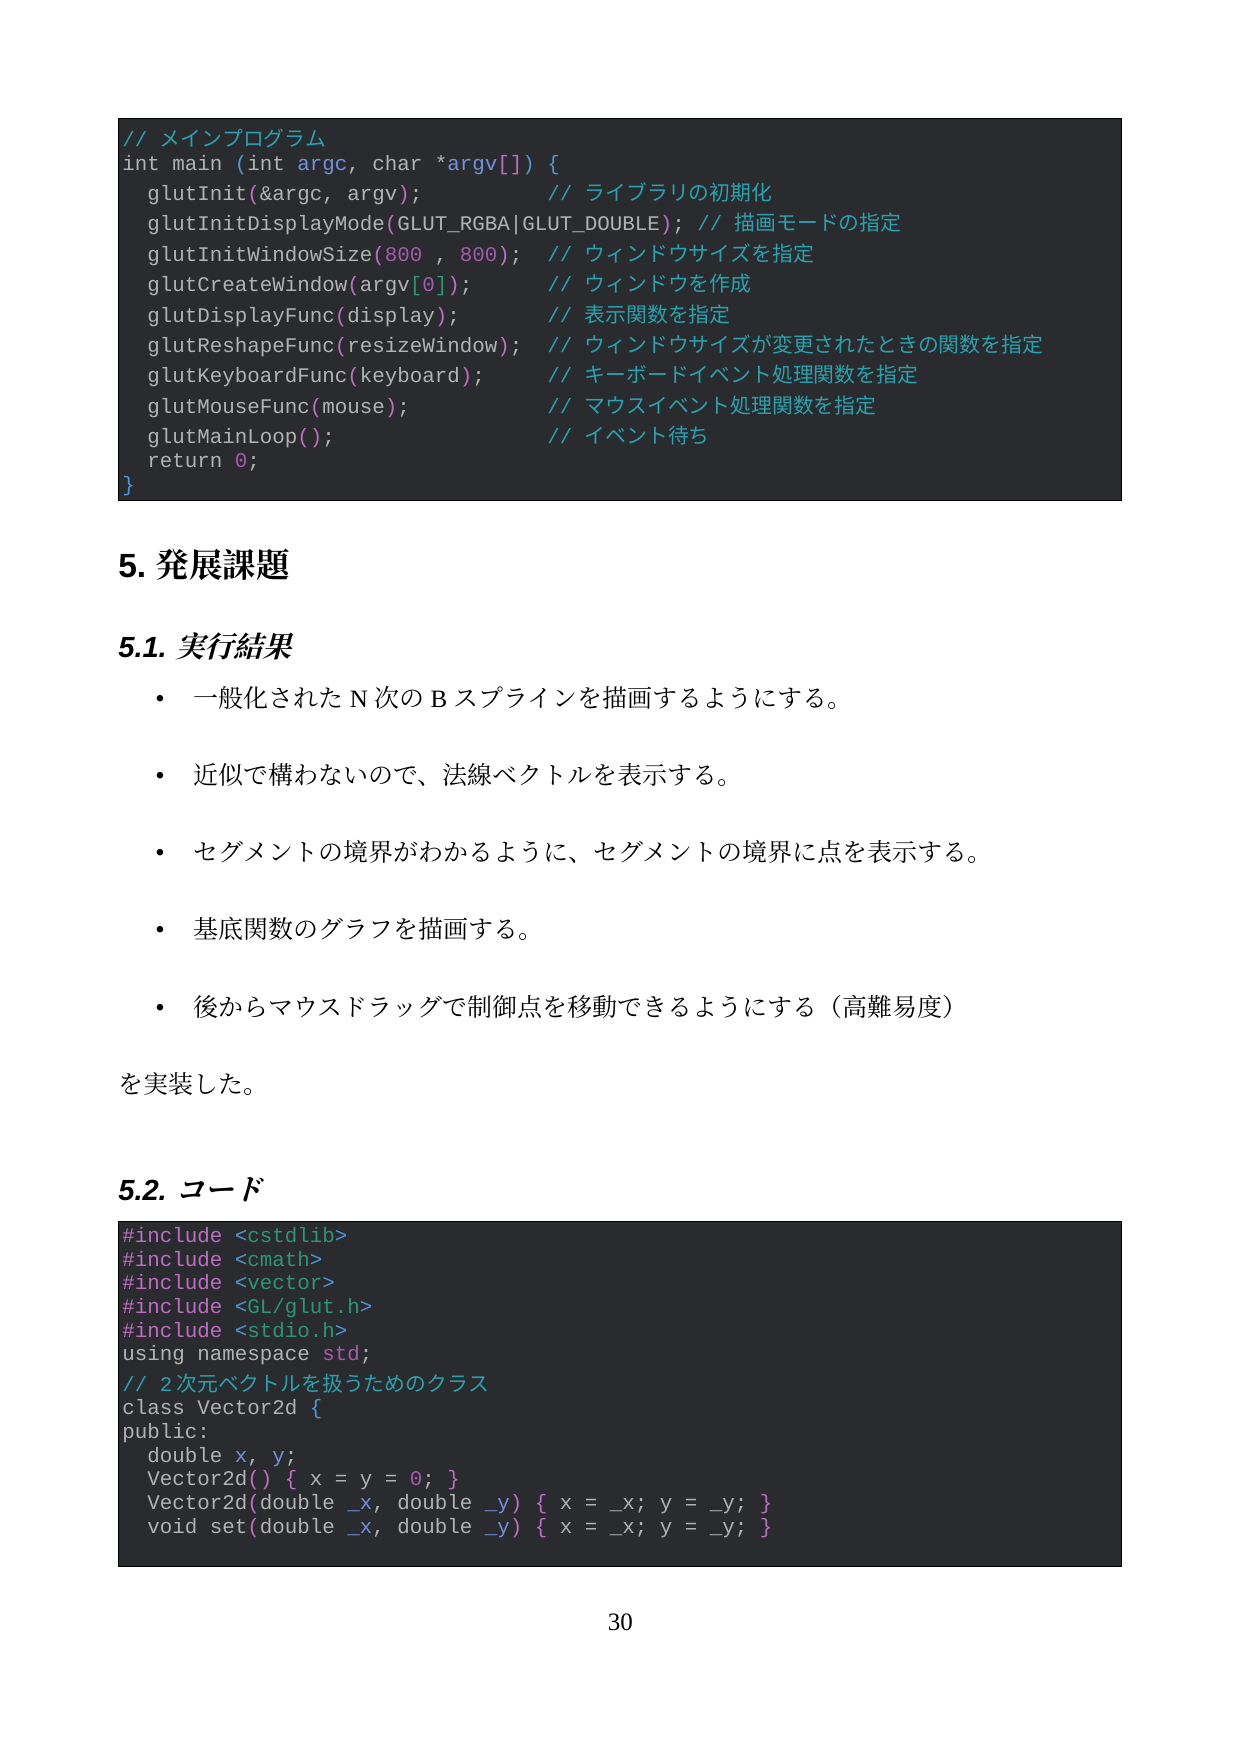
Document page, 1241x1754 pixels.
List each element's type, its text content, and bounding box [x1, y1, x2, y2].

text } [119, 469, 1121, 500]
text glutKeyboardFunc(keyboard); // キーボードイベント処理関数を指定 [119, 355, 1121, 385]
list 一般化された N 次の B スプラインを描画するようにする。 [156, 679, 1122, 743]
text を実装した。 [118, 1064, 1122, 1129]
text glutDisplayFunc(display); // 表示関数を指定 [119, 294, 1121, 324]
text glutCreateWindow(argv[0]); // ウィンドウを作成 [119, 263, 1121, 294]
text #include <GL/glut.h> [119, 1292, 1121, 1316]
text #include <vector> [119, 1268, 1121, 1292]
text double x, y; [119, 1441, 1121, 1464]
text #include <cmath> [119, 1245, 1121, 1268]
text #include <cstdlib> [119, 1222, 1121, 1245]
text int main (int argc, char *argv[]) { [119, 148, 1121, 172]
text glutMouseFunc(mouse); // マウスイベント処理関数を指定 [119, 385, 1121, 416]
text glutMainLoop(); // イベント待ち [119, 416, 1121, 446]
text #include <stdio.h> [119, 1316, 1121, 1339]
text glutReshapeFunc(resizeWindow); // ウィンドウサイズが変更されたときの関数を指定 [119, 324, 1121, 355]
text return 0; [119, 446, 1121, 469]
text glutInitWindowSize(800 , 800); // ウィンドウサイズを指定 [119, 233, 1121, 263]
text glutInit(&argc, argv); // ライブラリの初期化 [119, 172, 1121, 203]
text public: [119, 1417, 1121, 1441]
list 基底関数のグラフを描画する。 [156, 910, 1122, 975]
subtitle コード [118, 1167, 1122, 1209]
text Vector2d() { x = y = 0; } [119, 1464, 1121, 1488]
text glutInitDisplayMode(GLUT_RGBA|GLUT_DOUBLE); // 描画モードの指定 [119, 203, 1121, 233]
text Vector2d(double _x, double _y) { x = _x; y = _y; } [119, 1488, 1121, 1512]
text using namespace std; [119, 1339, 1121, 1363]
text class Vector2d { [119, 1393, 1121, 1417]
subtitle 実行結果 [118, 624, 1122, 666]
text void set(double _x, double _y) { x = _x; y = _y; } [119, 1512, 1121, 1535]
text // メインプログラム [119, 119, 1121, 148]
list 後からマウスドラッグで制御点を移動できるようにする（高難易度） [156, 987, 1122, 1052]
list セグメントの境界がわかるように、セグメントの境界に点を表示する。 [156, 833, 1122, 898]
list 近似で構わないので、法線ベクトルを表示する。 [156, 756, 1122, 821]
subtitle 発展課題 [118, 538, 1122, 587]
text // 2次元ベクトルを扱うためのクラス [119, 1363, 1121, 1393]
